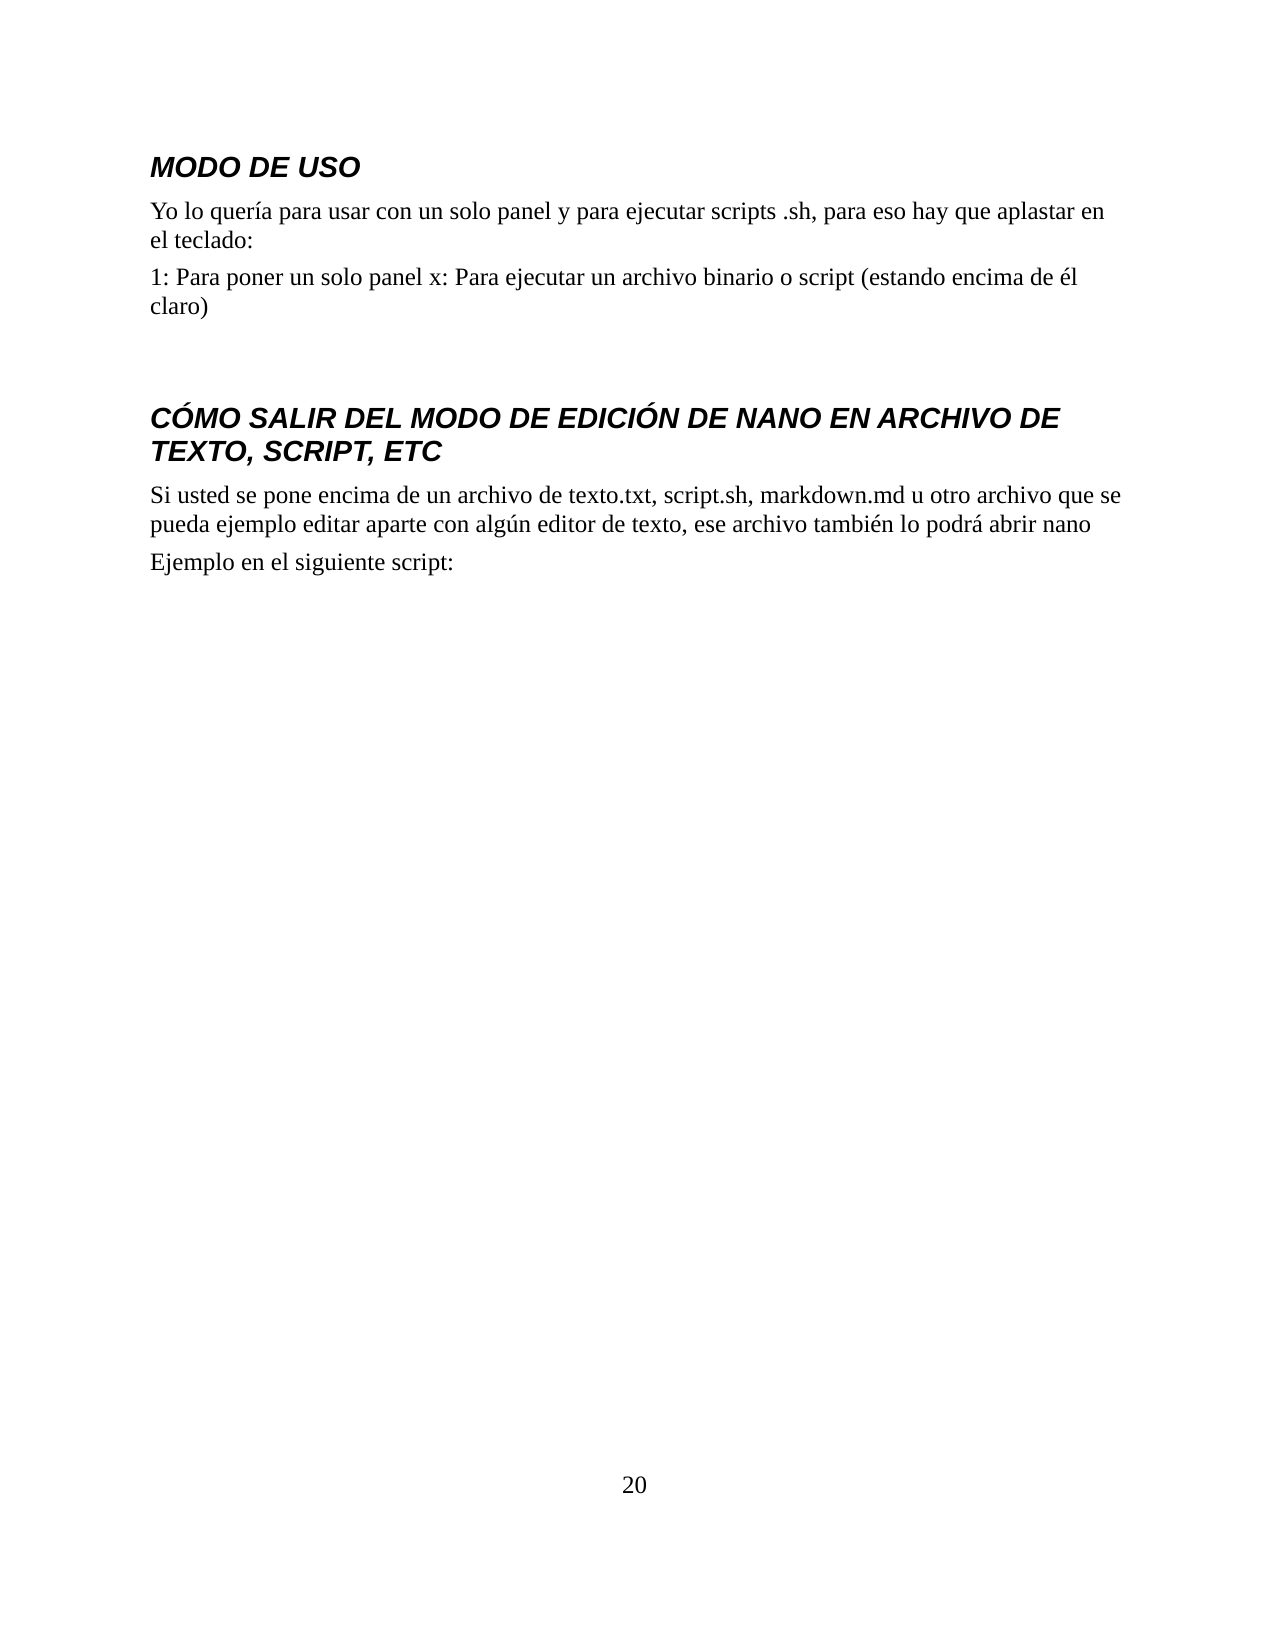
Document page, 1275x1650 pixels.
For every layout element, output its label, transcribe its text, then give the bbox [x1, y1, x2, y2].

text Ejemplo en el siguiente script: [150, 547, 1125, 575]
text Si usted se pone encima de un archivo de texto.txt, script.sh, markdown.md u otro archivo que se pueda ejemplo editar aparte con algún editor de texto, ese archivo también lo podrá abrir nano [150, 480, 1125, 538]
text 1: Para poner un solo panel x: Para ejecutar un archivo binario o script (estando encima de él claro) [150, 262, 1125, 320]
subtitle MODO DE USO [150, 150, 1125, 183]
text Yo lo quería para usar con un solo panel y para ejecutar scripts .sh, para eso hay que aplastar en el teclado: [150, 196, 1125, 253]
subtitle CÓMO SALIR DEL MODO DE EDICIÓN DE NANO EN ARCHIVO DE TEXTO, SCRIPT, ETC [150, 401, 1125, 468]
